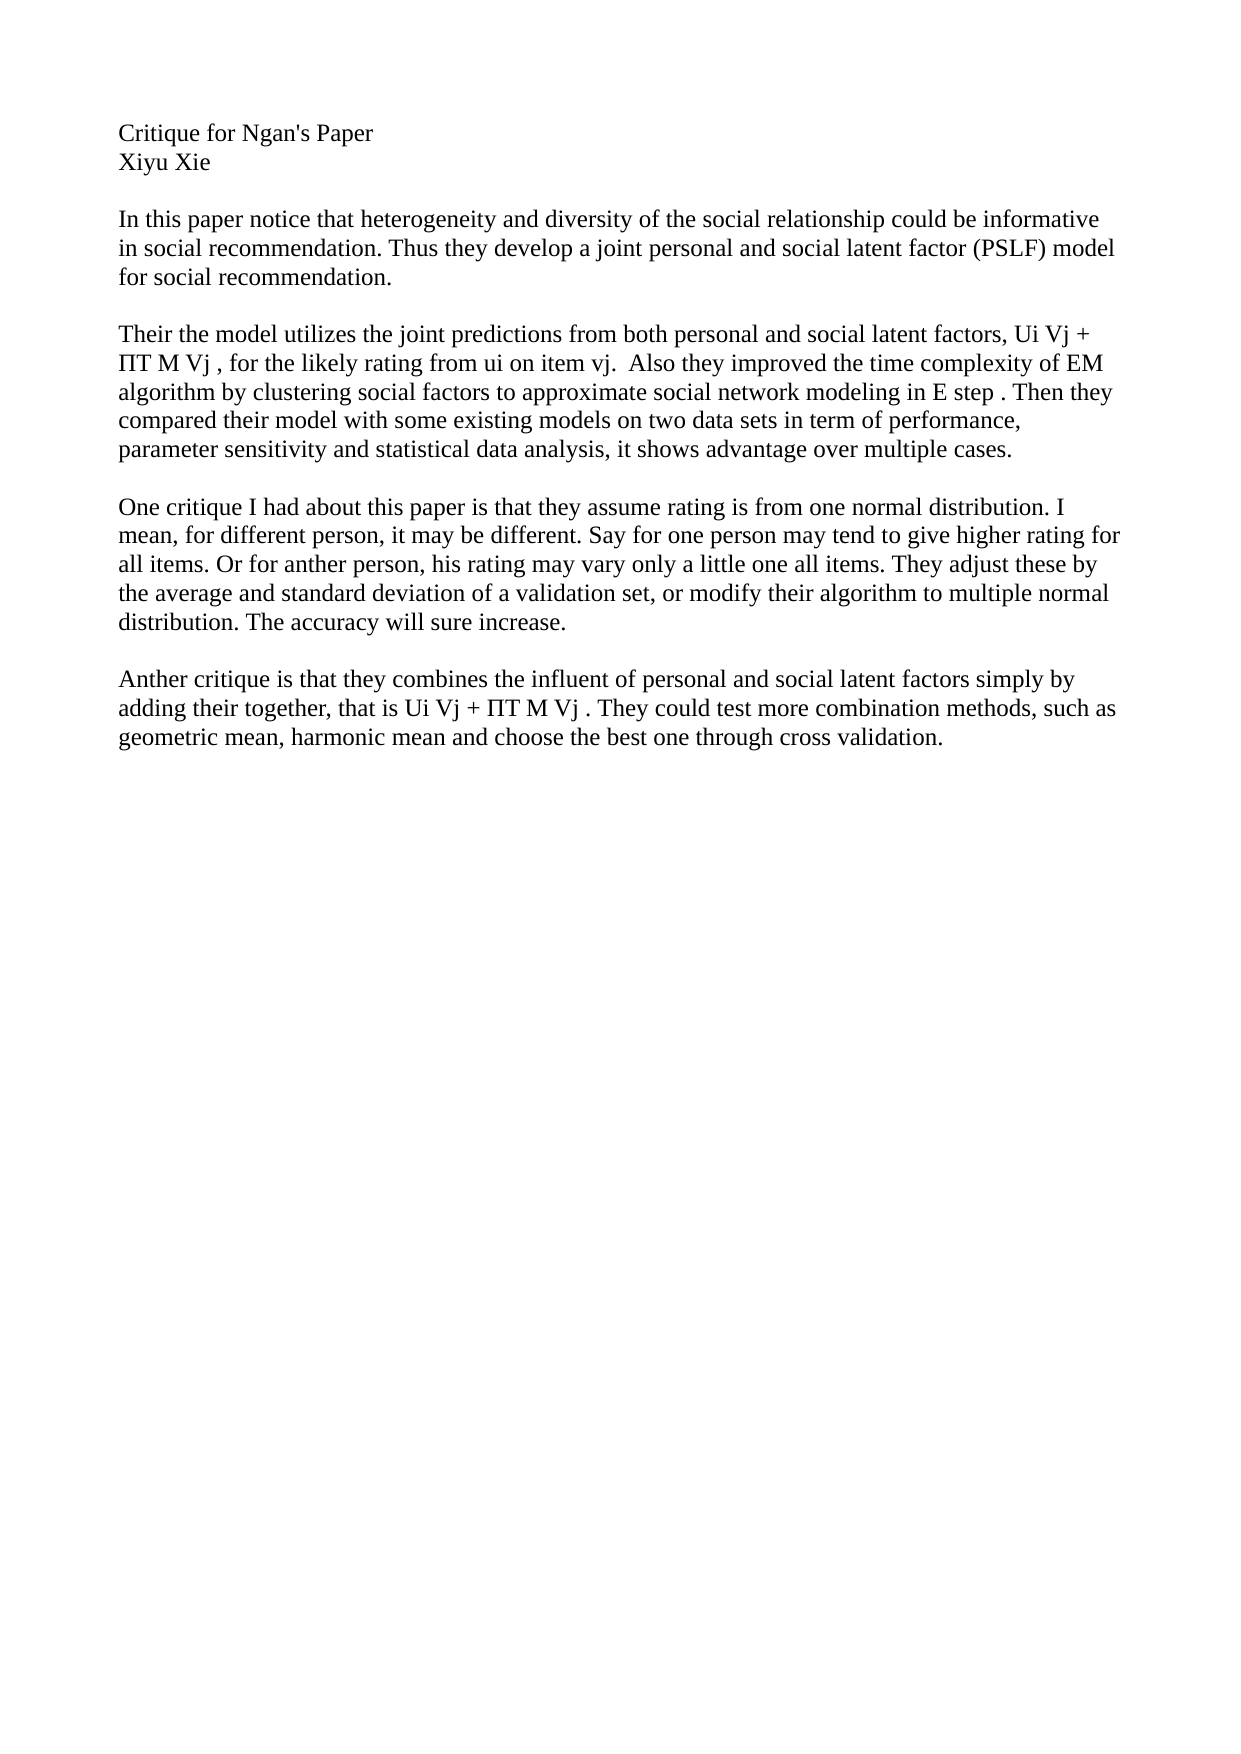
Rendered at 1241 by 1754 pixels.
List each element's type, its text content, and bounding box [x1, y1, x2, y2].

text Their the model utilizes the joint predictions from both personal and social latent factors, Ui Vj + ΠT M Vj , for the likely rating from ui on item vj. Also they improved the time complexity of EM algorithm by clustering social factors to approximate social network modeling in E step . Then they compared their model with some existing models on two data sets in term of performance, parameter sensitivity and statistical data analysis, it shows advantage over multiple cases. [118, 319, 1122, 463]
text One critique I had about this paper is that they assume rating is from one normal distribution. I mean, for different person, it may be different. Say for one person may tend to give higher rating for all items. Or for anther person, his rating may vary only a little one all items. They adjust these by the average and standard deviation of a validation set, or modify their algorithm to multiple normal distribution. The accuracy will sure increase. [118, 492, 1122, 636]
text Critique for Ngan's Paper [118, 118, 1122, 147]
text In this paper notice that heterogeneity and diversity of the social relationship could be informative in social recommendation. Thus they develop a joint personal and social latent factor (PSLF) model for social recommendation. [118, 204, 1122, 291]
text Anther critique is that they combines the influent of personal and social latent factors simply by adding their together, that is Ui Vj + ΠT M Vj . They could test more combination methods, such as geometric mean, harmonic mean and choose the best one through cross validation. [118, 664, 1122, 751]
text Xiyu Xie [118, 147, 1122, 176]
